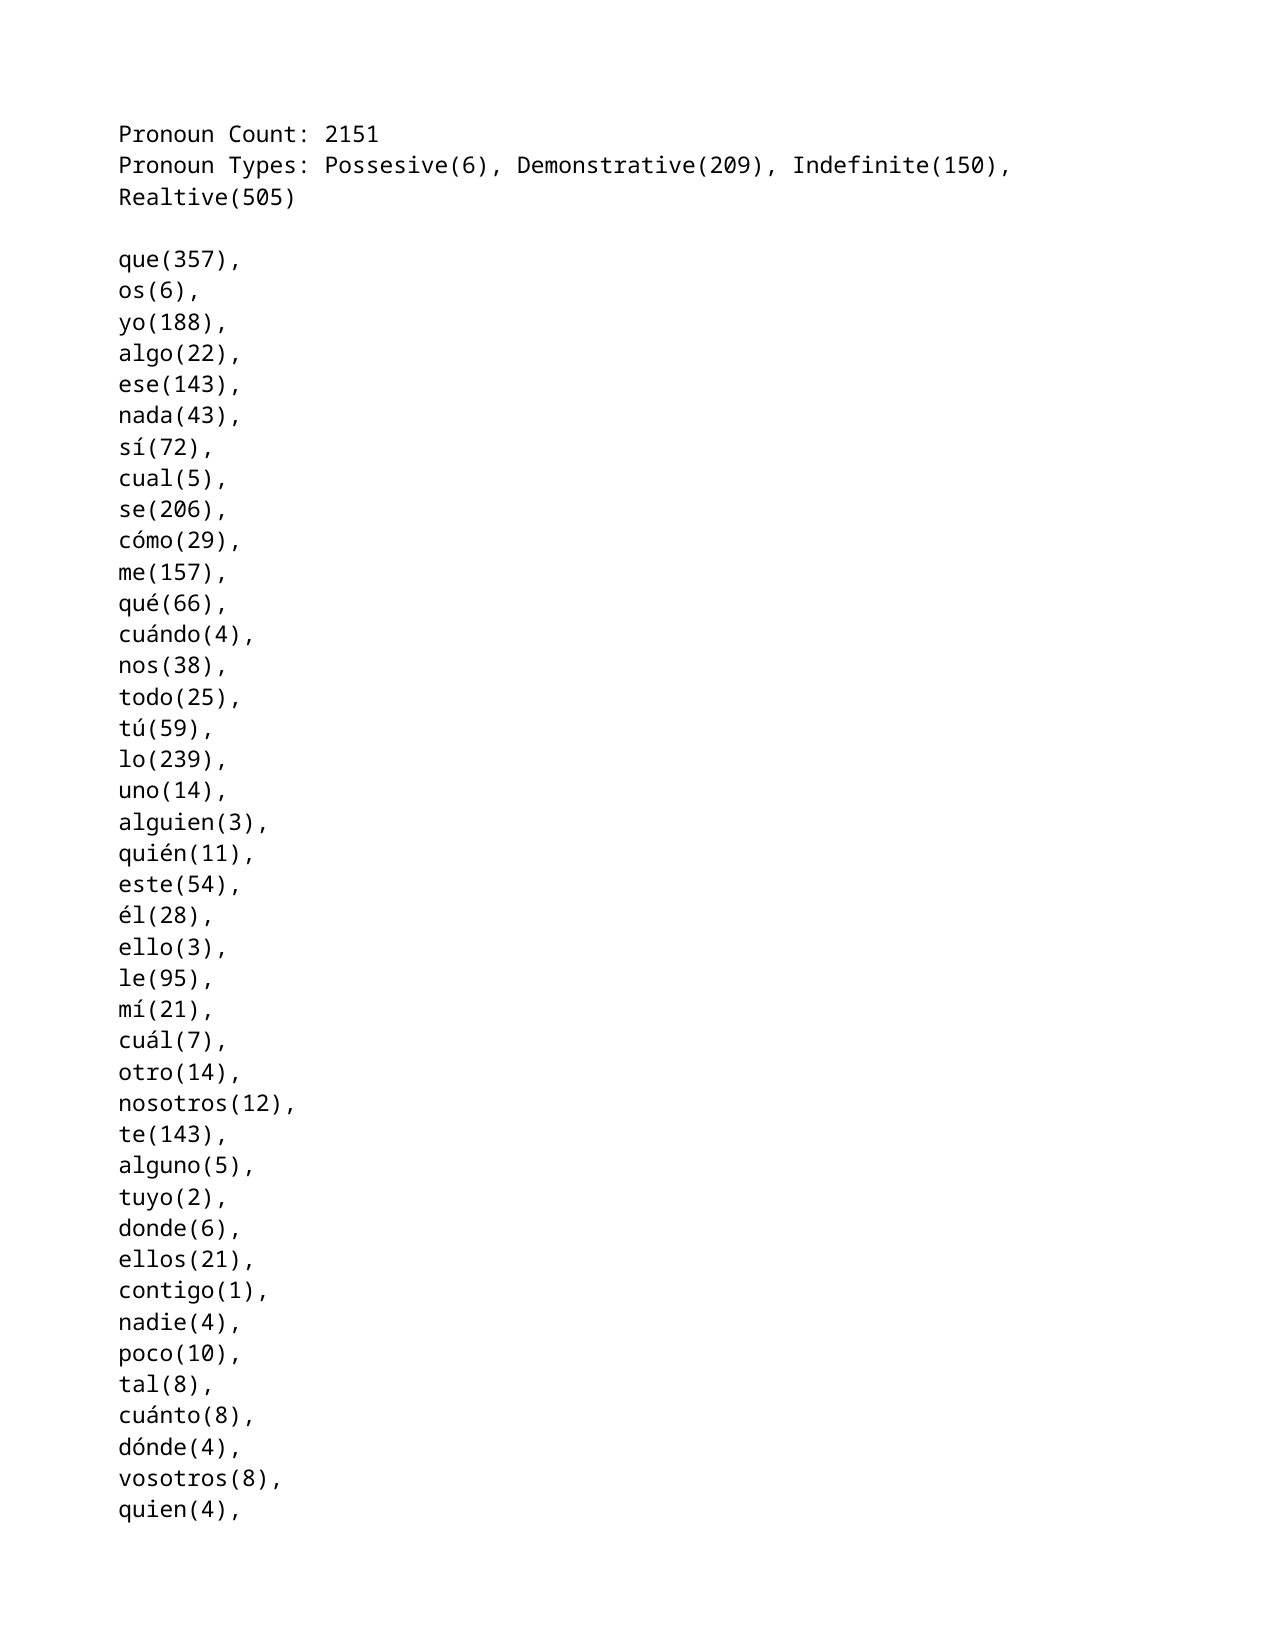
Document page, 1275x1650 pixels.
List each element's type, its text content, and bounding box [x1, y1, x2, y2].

text me(157), [118, 556, 1157, 587]
text ellos(21), [118, 1243, 1157, 1274]
text cómo(29), [118, 524, 1157, 556]
text quien(4), [118, 1493, 1157, 1524]
text ese(143), [118, 368, 1157, 399]
text lo(239), [118, 743, 1157, 774]
text otro(14), [118, 1056, 1157, 1087]
text os(6), [118, 274, 1157, 306]
text tú(59), [118, 712, 1157, 743]
text nos(38), [118, 649, 1157, 681]
text algo(22), [118, 337, 1157, 368]
text cual(5), [118, 462, 1157, 493]
text contigo(1), [118, 1274, 1157, 1306]
text alguno(5), [118, 1149, 1157, 1181]
text poco(10), [118, 1337, 1157, 1368]
text yo(188), [118, 306, 1157, 337]
text Pronoun Count: 2151 [118, 118, 1157, 149]
text le(95), [118, 962, 1157, 993]
text cuánto(8), [118, 1399, 1157, 1431]
text nada(43), [118, 399, 1157, 431]
text él(28), [118, 899, 1157, 931]
text se(206), [118, 493, 1157, 524]
text mí(21), [118, 993, 1157, 1024]
text nadie(4), [118, 1306, 1157, 1337]
text te(143), [118, 1118, 1157, 1149]
text tal(8), [118, 1368, 1157, 1399]
text nosotros(12), [118, 1087, 1157, 1118]
text dónde(4), [118, 1431, 1157, 1462]
text que(357), [118, 243, 1157, 274]
text sí(72), [118, 431, 1157, 462]
text tuyo(2), [118, 1181, 1157, 1212]
text cuándo(4), [118, 618, 1157, 649]
text todo(25), [118, 681, 1157, 712]
text donde(6), [118, 1212, 1157, 1243]
text Pronoun Types: Possesive(6), Demonstrative(209), Indefinite(150), Realtive(505) [118, 149, 1157, 212]
text uno(14), [118, 774, 1157, 806]
text cuál(7), [118, 1024, 1157, 1056]
text vosotros(8), [118, 1462, 1157, 1493]
text quién(11), [118, 837, 1157, 868]
text alguien(3), [118, 806, 1157, 837]
text este(54), [118, 868, 1157, 899]
text qué(66), [118, 587, 1157, 618]
text ello(3), [118, 931, 1157, 962]
